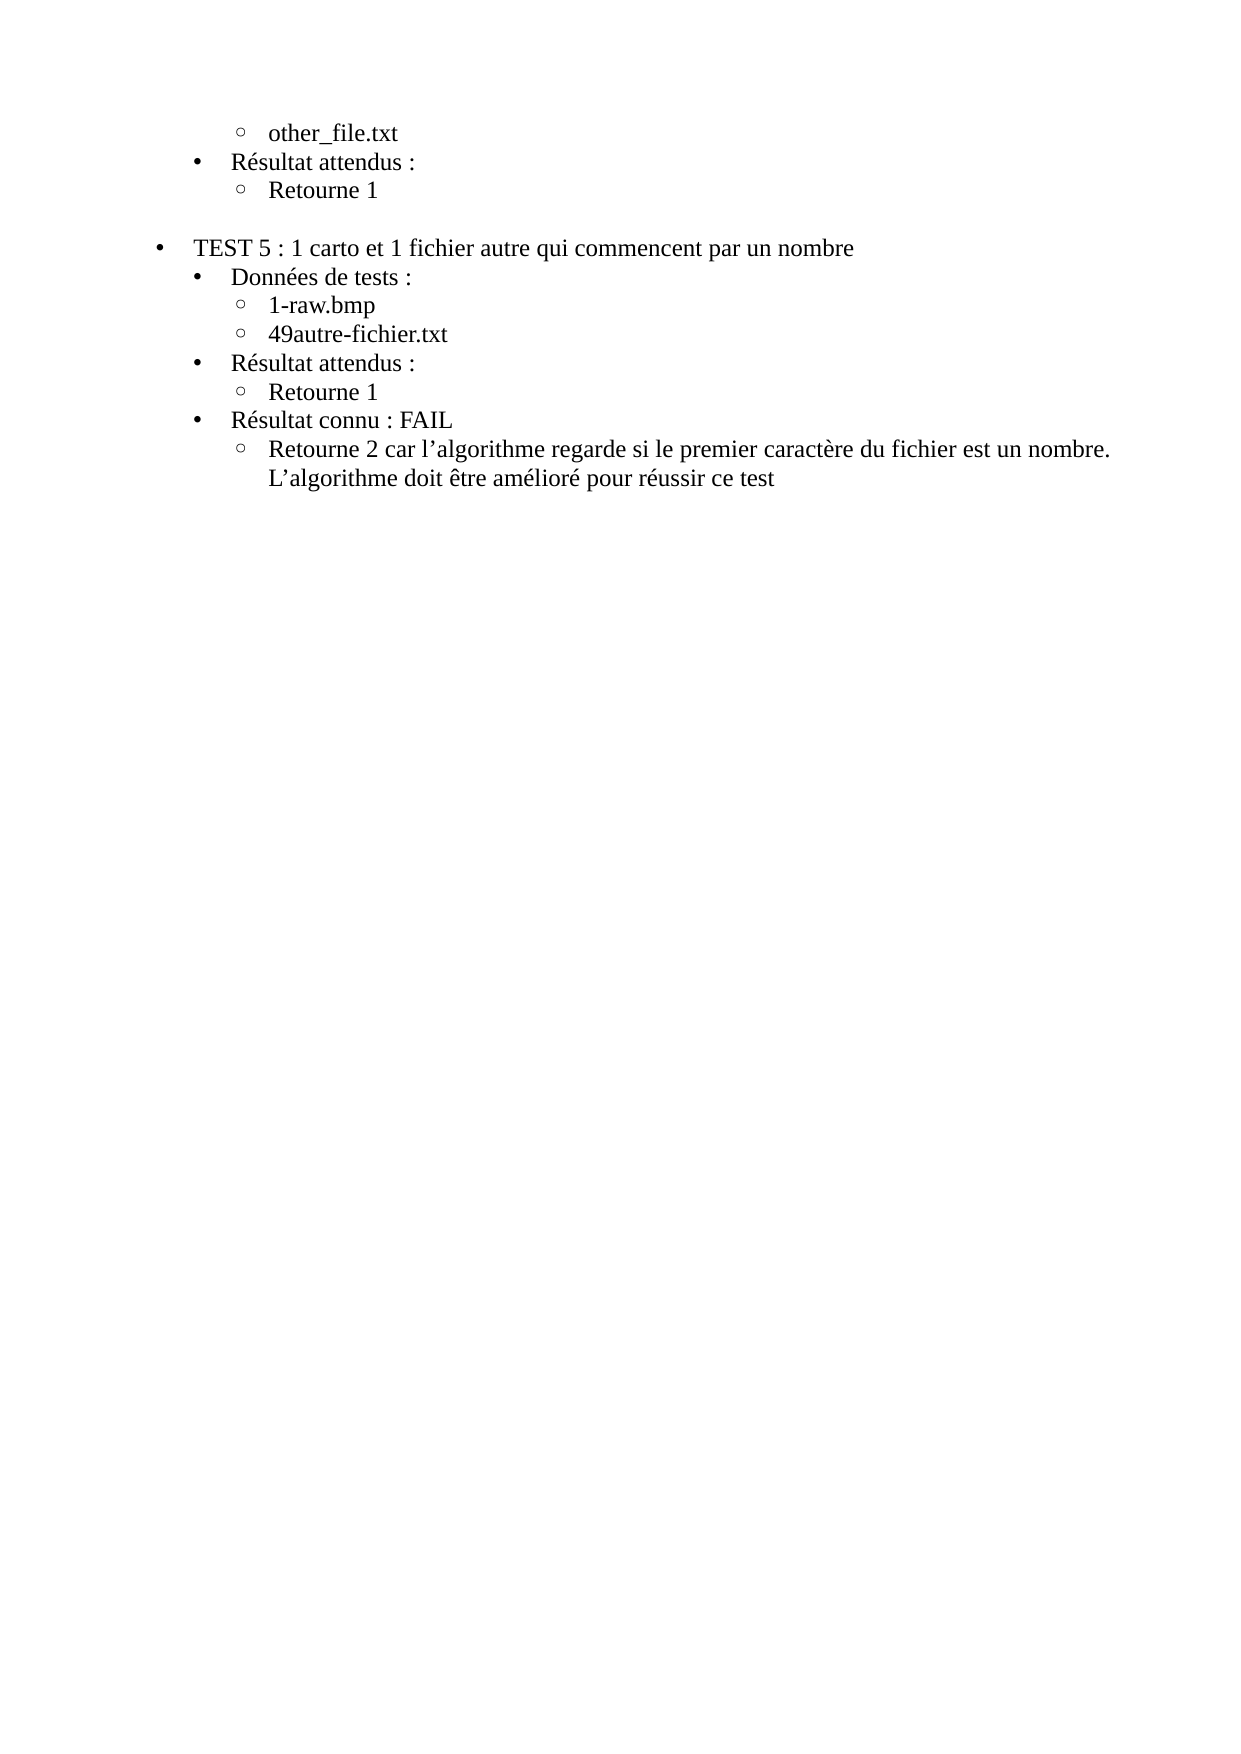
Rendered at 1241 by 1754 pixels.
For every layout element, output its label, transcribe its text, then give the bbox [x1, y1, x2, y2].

list 49autre-fichier.txt [231, 319, 1122, 348]
list TEST 5 : 1 carto et 1 fichier autre qui commencent par un nombre [156, 233, 1122, 262]
list Données de tests : [193, 262, 1122, 291]
list other_file.txt [231, 118, 1122, 147]
list Résultat attendus : [193, 147, 1122, 176]
list Retourne 2 car l’algorithme regarde si le premier caractère du fichier est un nombre. L’algorithme doit être amélioré pour réussir ce test [231, 434, 1122, 492]
list 1-raw.bmp [231, 291, 1122, 319]
list Retourne 1 [231, 176, 1122, 204]
list Résultat attendus : [193, 348, 1122, 377]
list Retourne 1 [231, 377, 1122, 406]
list Résultat connu : FAIL [193, 406, 1122, 434]
